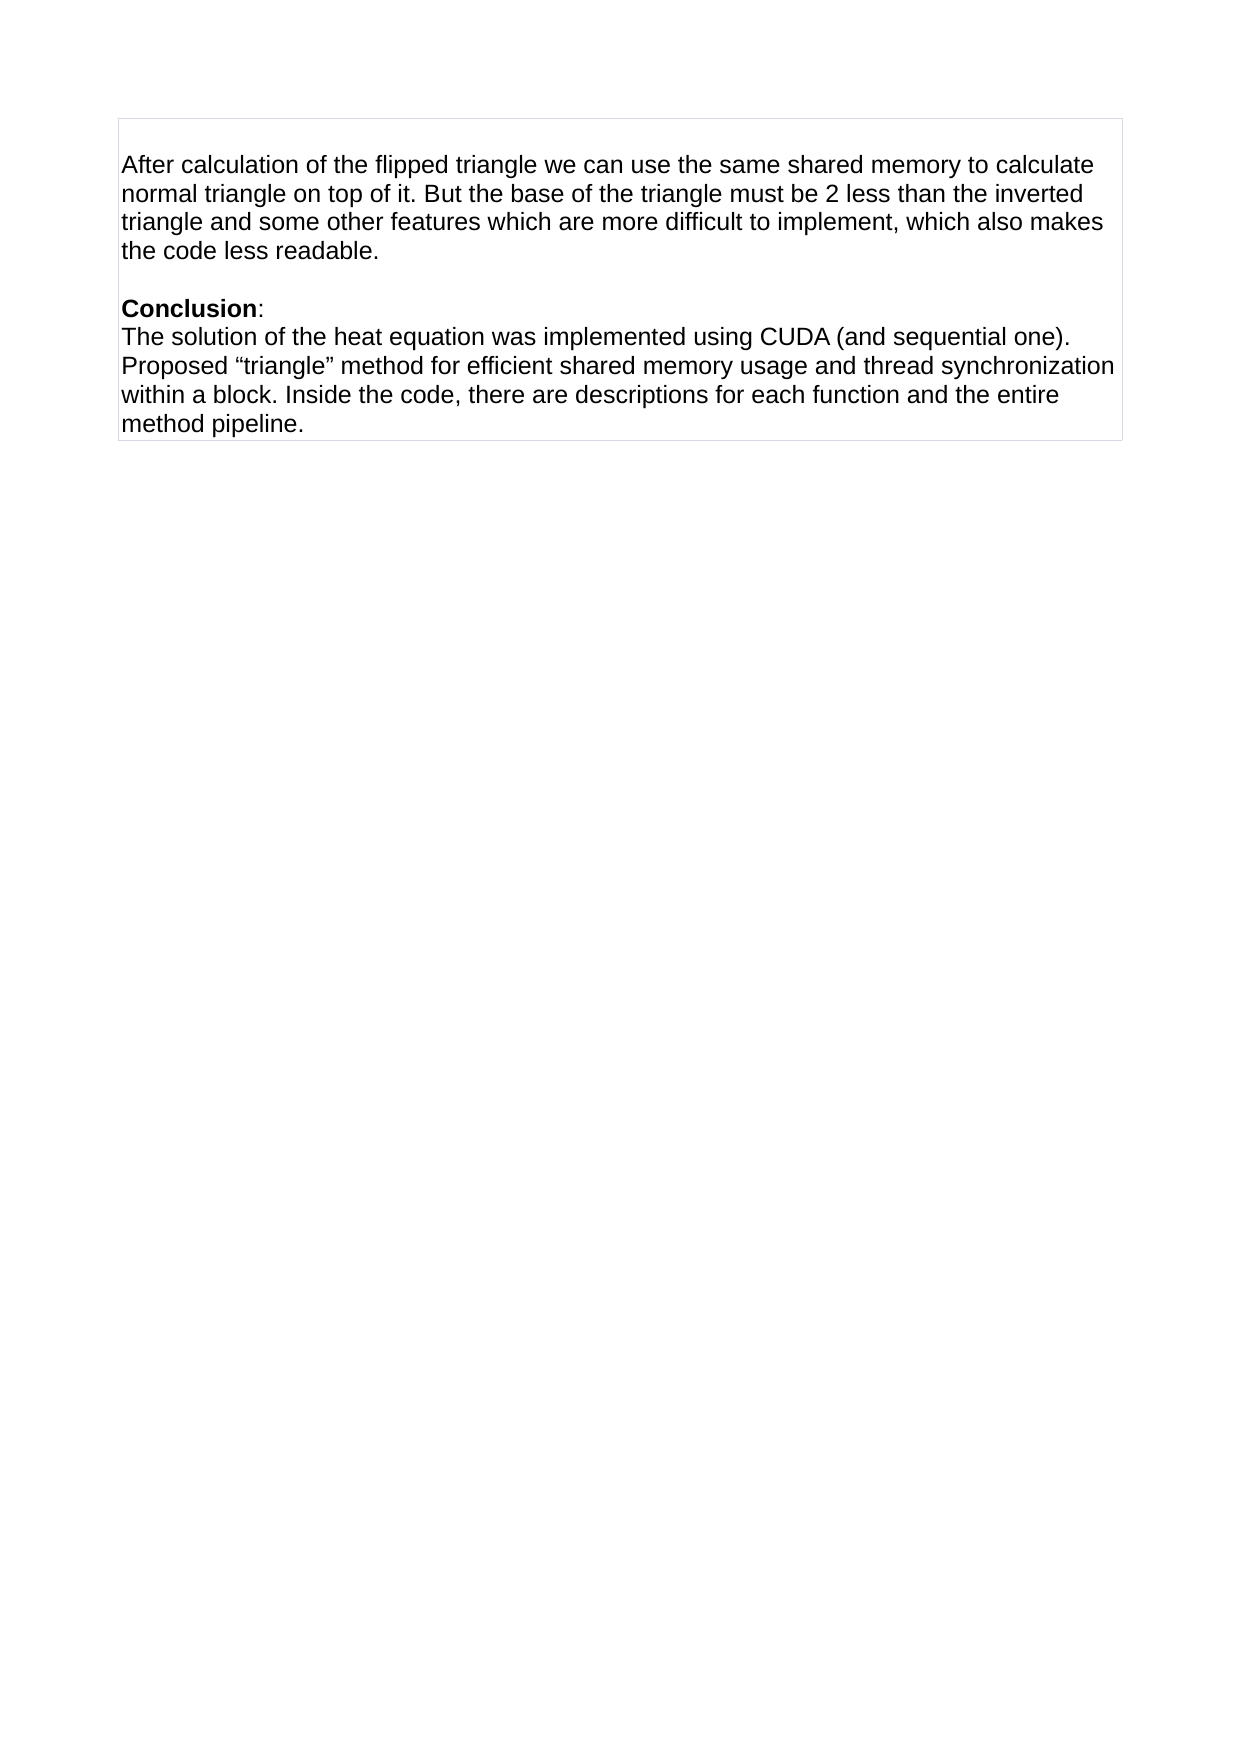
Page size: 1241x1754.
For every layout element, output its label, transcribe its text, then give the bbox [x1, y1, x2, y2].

text After calculation of the flipped triangle we can use the same shared memory to calculate normal triangle on top of it. But the base of the triangle must be 2 less than the inverted triangle and some other features which are more difficult to implement, which also makes the code less readable. [119, 147, 1122, 265]
text The solution of the heat equation was implemented using CUDA (and sequential one). Proposed “triangle” method for efficient shared memory usage and thread synchronization within a block. Inside the code, there are descriptions for each function and the entire method pipeline. [119, 319, 1122, 440]
text Conclusion: [119, 291, 1122, 319]
